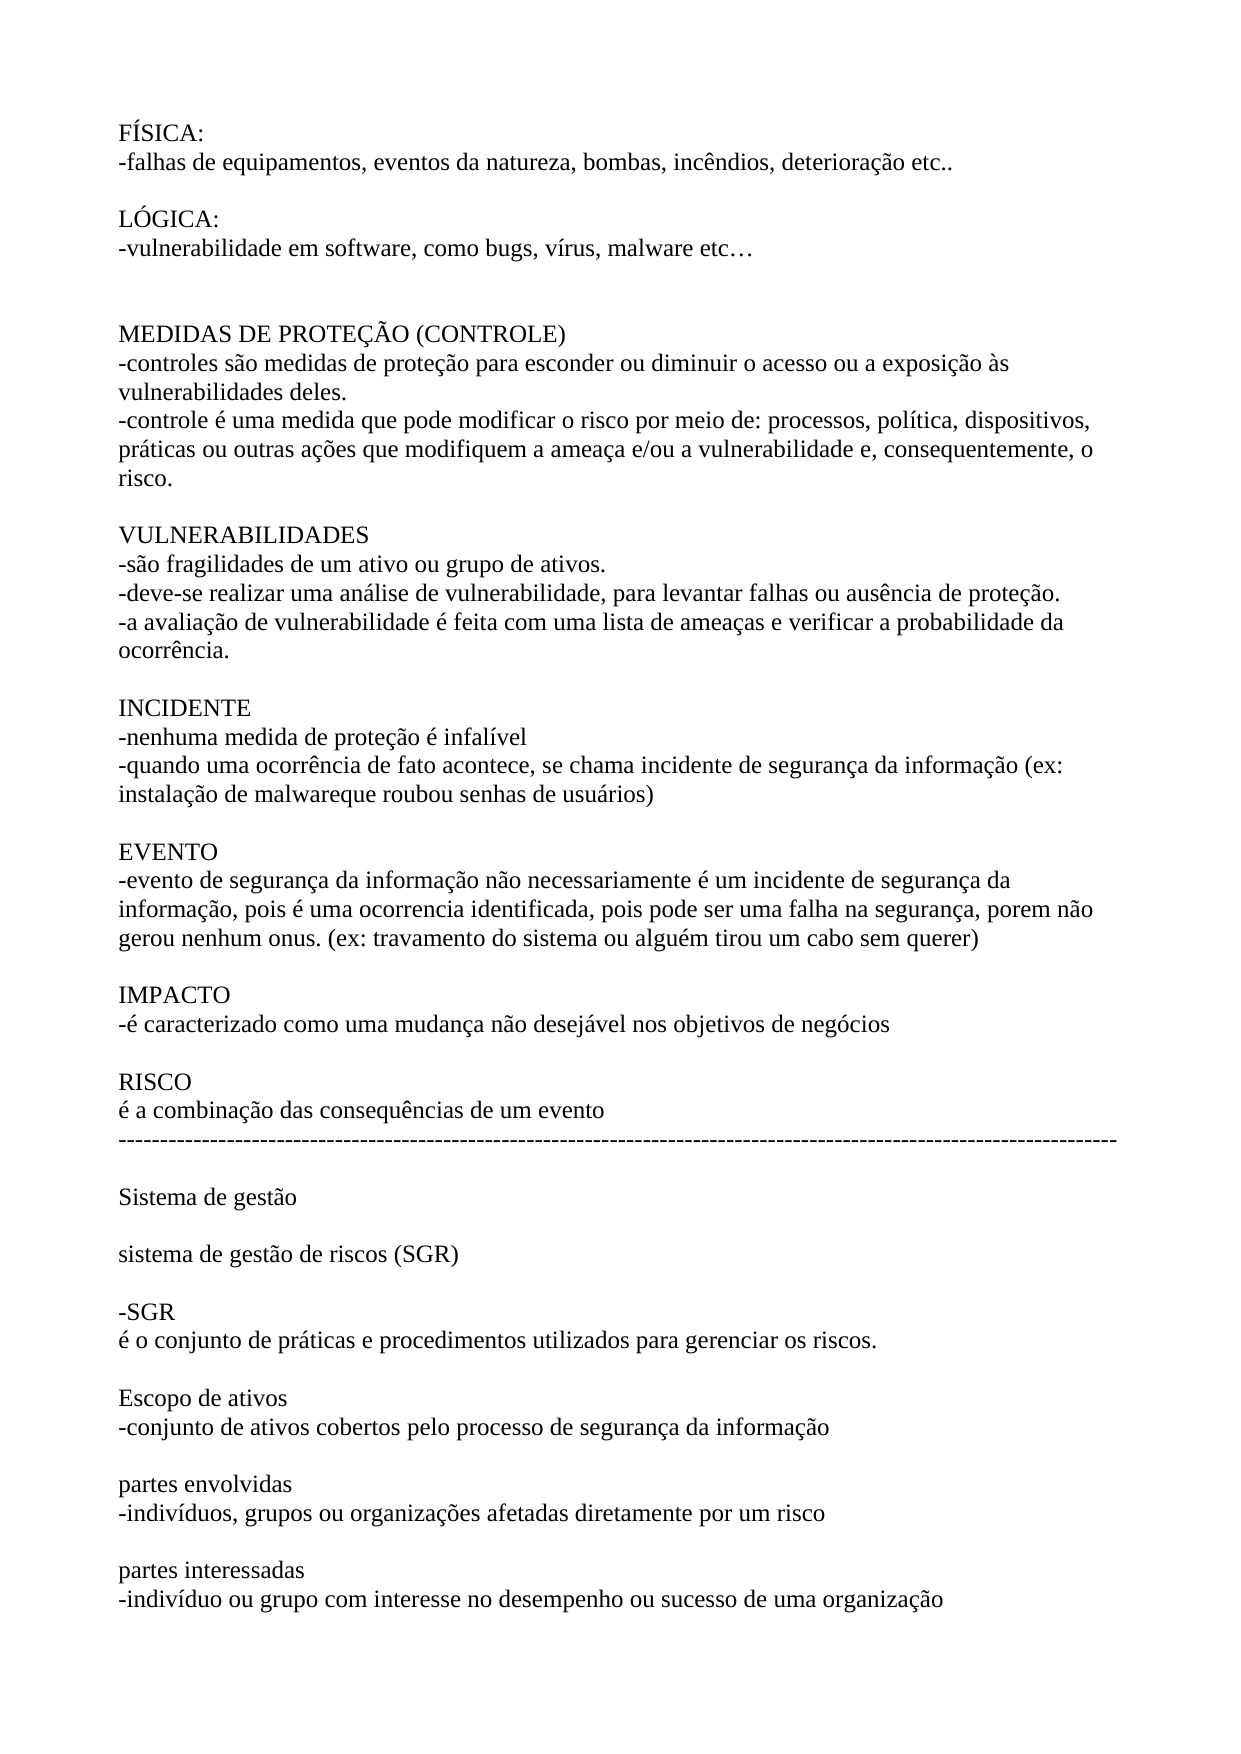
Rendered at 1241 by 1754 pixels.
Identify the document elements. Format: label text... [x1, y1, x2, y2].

text é a combinação das consequências de um evento [118, 1096, 1122, 1124]
text ------------------------------------------------------------------------------------------------------------------------ [118, 1124, 1122, 1153]
text -conjunto de ativos cobertos pelo processo de segurança da informação [118, 1412, 1122, 1441]
text INCIDENTE [118, 693, 1122, 722]
text -é caracterizado como uma mudança não desejável nos objetivos de negócios [118, 1009, 1122, 1038]
text Sistema de gestão [118, 1182, 1122, 1211]
text -indivíduos, grupos ou organizações afetadas diretamente por um risco [118, 1498, 1122, 1527]
text EVENTO [118, 837, 1122, 866]
text -deve-se realizar uma análise de vulnerabilidade, para levantar falhas ou ausência de proteção. [118, 578, 1122, 607]
text -a avaliação de vulnerabilidade é feita com uma lista de ameaças e verificar a probabilidade da ocorrência. [118, 607, 1122, 664]
text FÍSICA: [118, 118, 1122, 147]
text -evento de segurança da informação não necessariamente é um incidente de segurança da informação, pois é uma ocorrencia identificada, pois pode ser uma falha na segurança, porem não gerou nenhum onus. (ex: travamento do sistema ou alguém tirou um cabo sem querer) [118, 866, 1122, 952]
text -quando uma ocorrência de fato acontece, se chama incidente de segurança da informação (ex: instalação de malwareque roubou senhas de usuários) [118, 751, 1122, 808]
text -controles são medidas de proteção para esconder ou diminuir o acesso ou a exposição às vulnerabilidades deles. [118, 348, 1122, 406]
text sistema de gestão de riscos (SGR) [118, 1239, 1122, 1268]
text MEDIDAS DE PROTEÇÃO (CONTROLE) [118, 319, 1122, 348]
text partes interessadas [118, 1556, 1122, 1584]
text -nenhuma medida de proteção é infalível [118, 722, 1122, 751]
text IMPACTO [118, 981, 1122, 1009]
text -indivíduo ou grupo com interesse no desempenho ou sucesso de uma organização [118, 1584, 1122, 1613]
text -controle é uma medida que pode modificar o risco por meio de: processos, política, dispositivos, práticas ou outras ações que modifiquem a ameaça e/ou a vulnerabilidade e, consequentemente, o risco. [118, 406, 1122, 492]
text -falhas de equipamentos, eventos da natureza, bombas, incêndios, deterioração etc.. [118, 147, 1122, 176]
text RISCO [118, 1067, 1122, 1096]
text Escopo de ativos [118, 1383, 1122, 1412]
text LÓGICA: [118, 204, 1122, 233]
text é o conjunto de práticas e procedimentos utilizados para gerenciar os riscos. [118, 1326, 1122, 1354]
text VULNERABILIDADES [118, 521, 1122, 549]
text partes envolvidas [118, 1469, 1122, 1498]
text -são fragilidades de um ativo ou grupo de ativos. [118, 549, 1122, 578]
text -vulnerabilidade em software, como bugs, vírus, malware etc… [118, 233, 1122, 262]
text -SGR [118, 1297, 1122, 1326]
